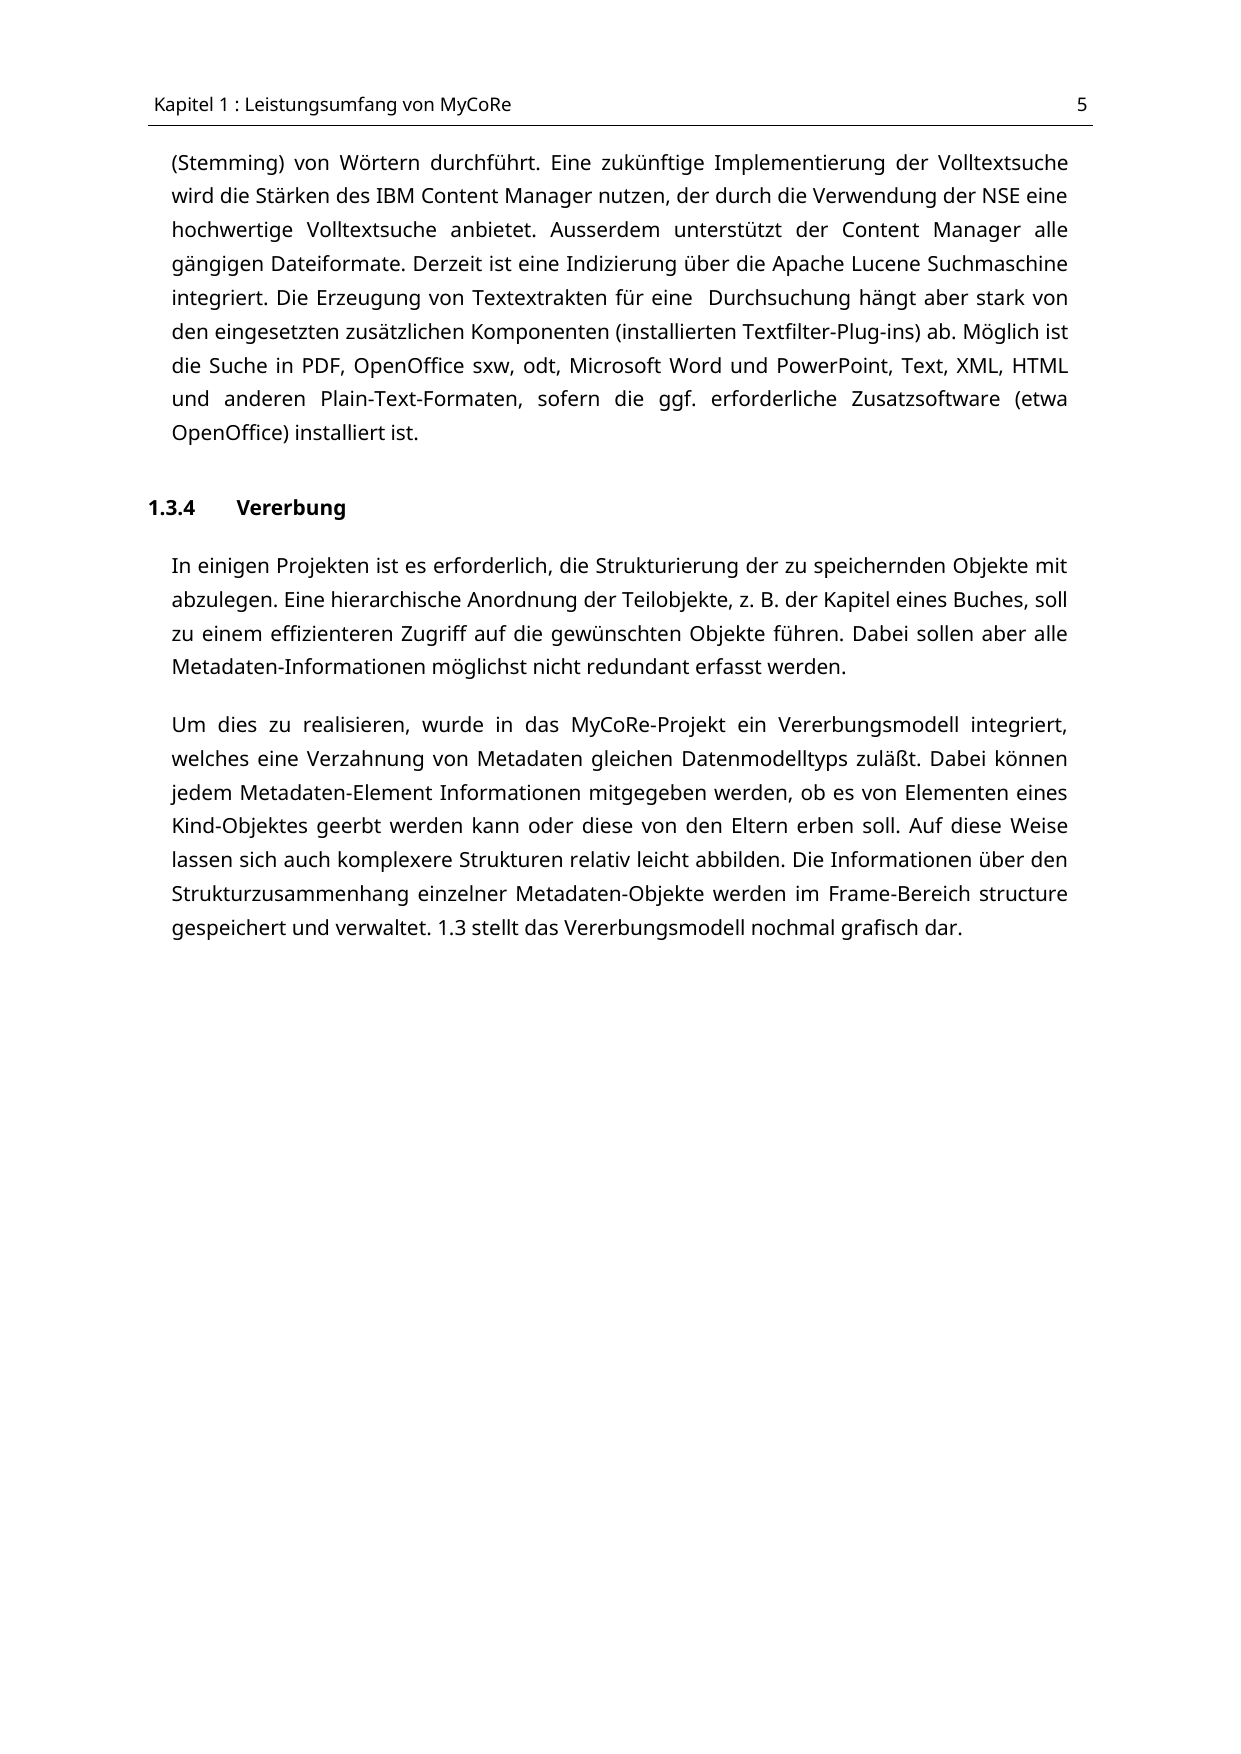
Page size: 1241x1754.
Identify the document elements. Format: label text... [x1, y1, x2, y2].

text Um dies zu realisieren, wurde in das MyCoRe-Projekt ein Vererbungsmodell integriert, welches eine Verzahnung von Metadaten gleichen Datenmodelltyps zuläßt. Dabei können jedem Metadaten-Element Informationen mitgegeben werden, ob es von Elementen eines Kind-Objektes geerbt werden kann oder diese von den Eltern erben soll. Auf diese Weise lassen sich auch komplexere Strukturen relativ leicht abbilden. Die Informationen über den Strukturzusammenhang einzelner Metadaten-Objekte werden im Frame-Bereich structure gespeichert und verwaltet. Abbildung 1.3 stellt das Vererbungsmodell nochmal grafisch dar. [171, 710, 1069, 941]
text (Stemming) von Wörtern durchführt. Eine zukünftige Implementierung der Volltextsuche wird die Stärken des IBM Content Manager nutzen, der durch die Verwendung der NSE eine hochwertige Volltextsuche anbietet. Ausserdem unterstützt der Content Manager alle gängigen Dateiformate. Derzeit ist eine Indizierung über die Apache Lucene Suchmaschine integriert. Die Erzeugung von Textextrakten für eine Durchsuchung hängt aber stark von den eingesetzten zusätzlichen Komponenten (installierten Textfilter-Plug-ins) ab. Möglich ist die Suche in PDF, OpenOffice sxw, odt, Microsoft Word und PowerPoint, Text, XML, HTML und anderen Plain-Text-Formaten, sofern die ggf. erforderliche Zusatzsoftware (etwa OpenOffice) installiert ist. [171, 148, 1069, 447]
subtitle Vererbung [148, 493, 1092, 522]
text In einigen Projekten ist es erforderlich, die Strukturierung der zu speichernden Objekte mit abzulegen. Eine hierarchische Anordnung der Teilobjekte, z. B. der Kapitel eines Buches, soll zu einem effizienteren Zugriff auf die gewünschten Objekte führen. Dabei sollen aber alle Metadaten-Informationen möglichst nicht redundant erfasst werden. [171, 551, 1069, 681]
